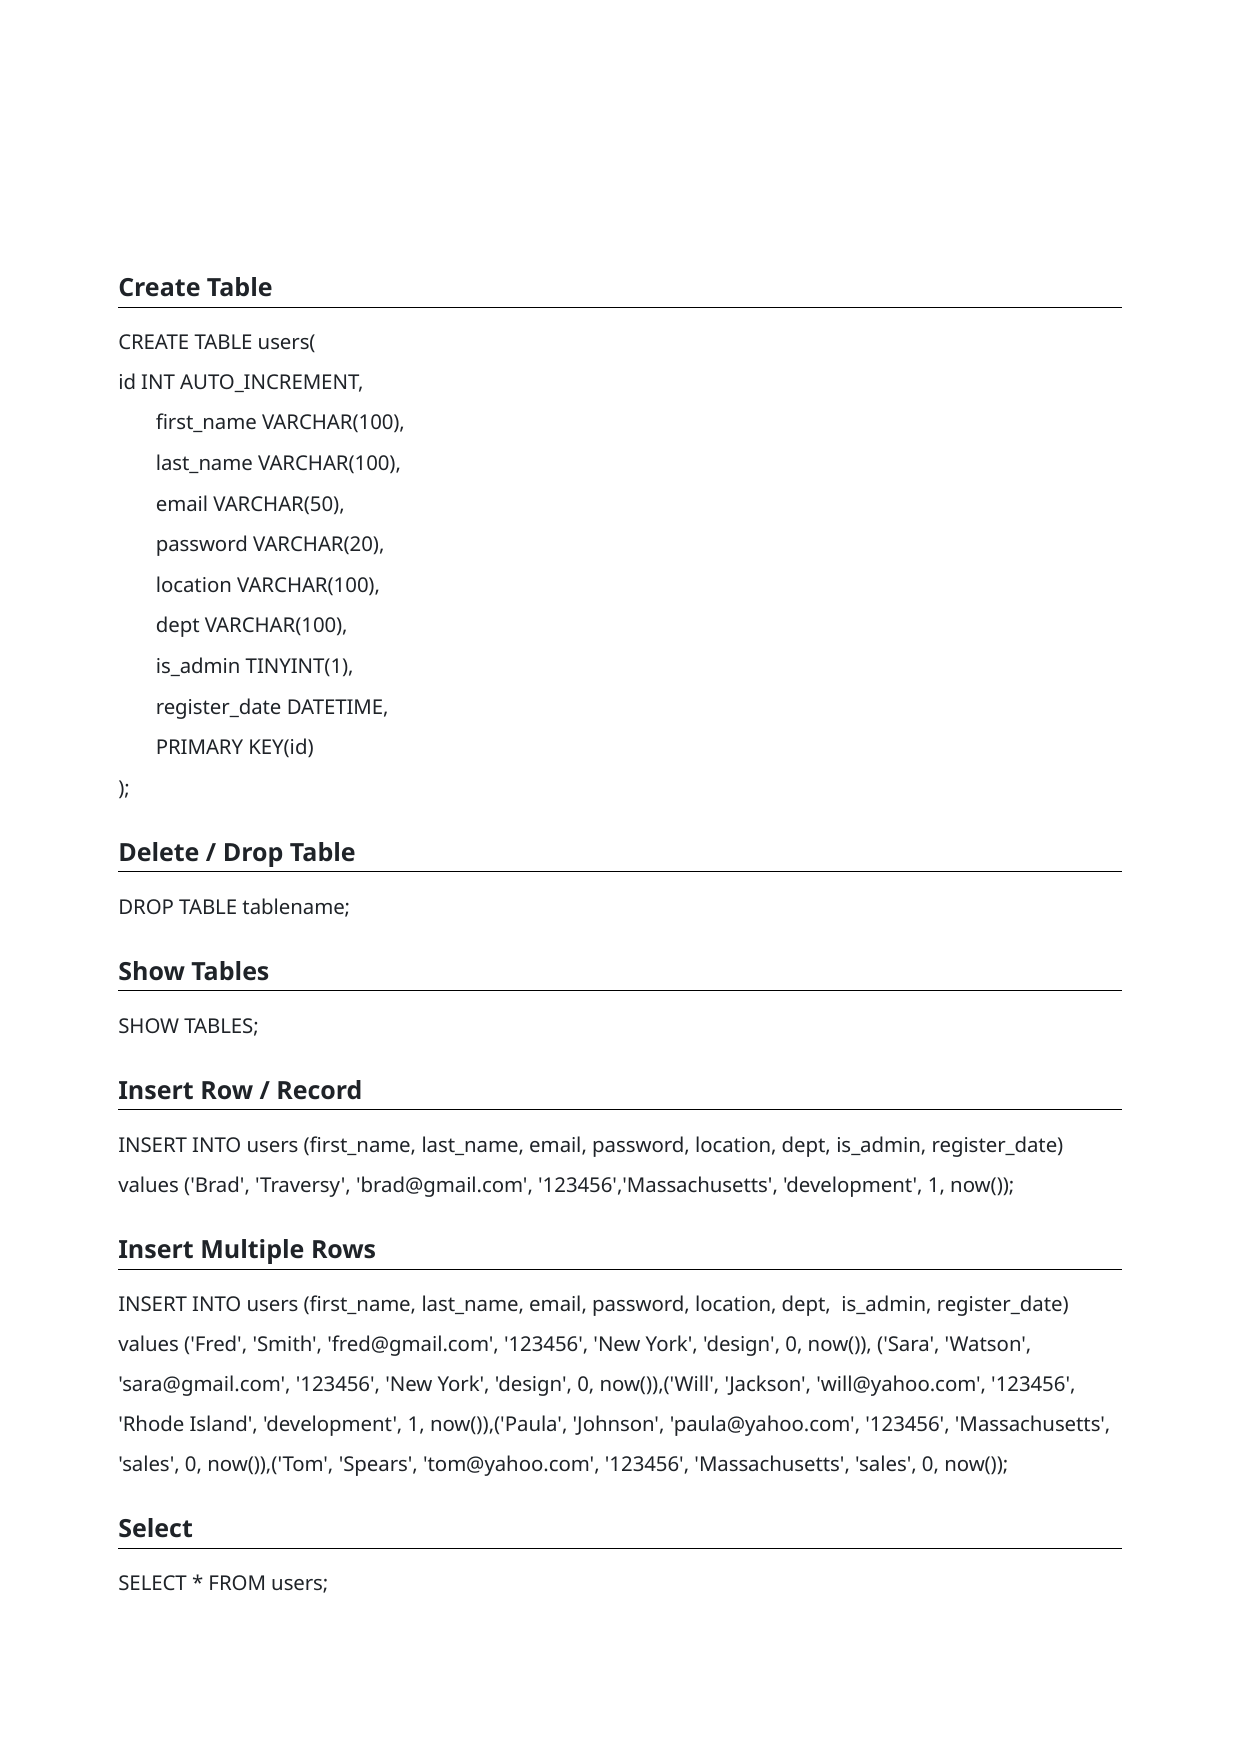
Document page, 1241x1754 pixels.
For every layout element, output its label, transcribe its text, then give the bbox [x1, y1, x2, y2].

text INSERT INTO users (first_name, last_name, email, password, location, dept, is_admin, register_date) values ('Fred', 'Smith', 'fred@gmail.com', '123456', 'New York', 'design', 0, now()), ('Sara', 'Watson', 'sara@gmail.com', '123456', 'New York', 'design', 0, now()),('Will', 'Jackson', 'will@yahoo.com', '123456', 'Rhode Island', 'development', 1, now()),('Paula', 'Johnson', 'paula@yahoo.com', '123456', 'Massachusetts', 'sales', 0, now()),('Tom', 'Spears', 'tom@yahoo.com', '123456', 'Massachusetts', 'sales', 0, now()); [118, 1289, 1122, 1478]
text SHOW TABLES; [118, 1012, 1122, 1039]
text location VARCHAR(100), [118, 571, 1122, 598]
subtitle Create Table [118, 270, 1122, 307]
text email VARCHAR(50), [118, 489, 1122, 517]
text PRIMARY KEY(id) [118, 733, 1122, 761]
text INSERT INTO users (first_name, last_name, email, password, location, dept, is_admin, register_date) values ('Brad', 'Traversy', 'brad@gmail.com', '123456','Massachusetts', 'development', 1, now()); [118, 1131, 1122, 1198]
text SELECT * FROM users; [118, 1569, 1122, 1597]
text last_name VARCHAR(100), [118, 449, 1122, 477]
subtitle Insert Multiple Rows [118, 1232, 1122, 1269]
text id INT AUTO_INCREMENT, [118, 368, 1122, 396]
text register_date DATETIME, [118, 692, 1122, 720]
subtitle Show Tables [118, 953, 1122, 990]
text DROP TABLE tablename; [118, 893, 1122, 920]
text CREATE TABLE users( [118, 328, 1122, 356]
subtitle Select [118, 1511, 1122, 1548]
text dept VARCHAR(100), [118, 611, 1122, 639]
text password VARCHAR(20), [118, 530, 1122, 558]
text ); [118, 774, 1122, 801]
subtitle Insert Row / Record [118, 1072, 1122, 1109]
subtitle Delete / Drop Table [118, 834, 1122, 871]
text is_admin TINYINT(1), [118, 652, 1122, 680]
text first_name VARCHAR(100), [118, 408, 1122, 436]
